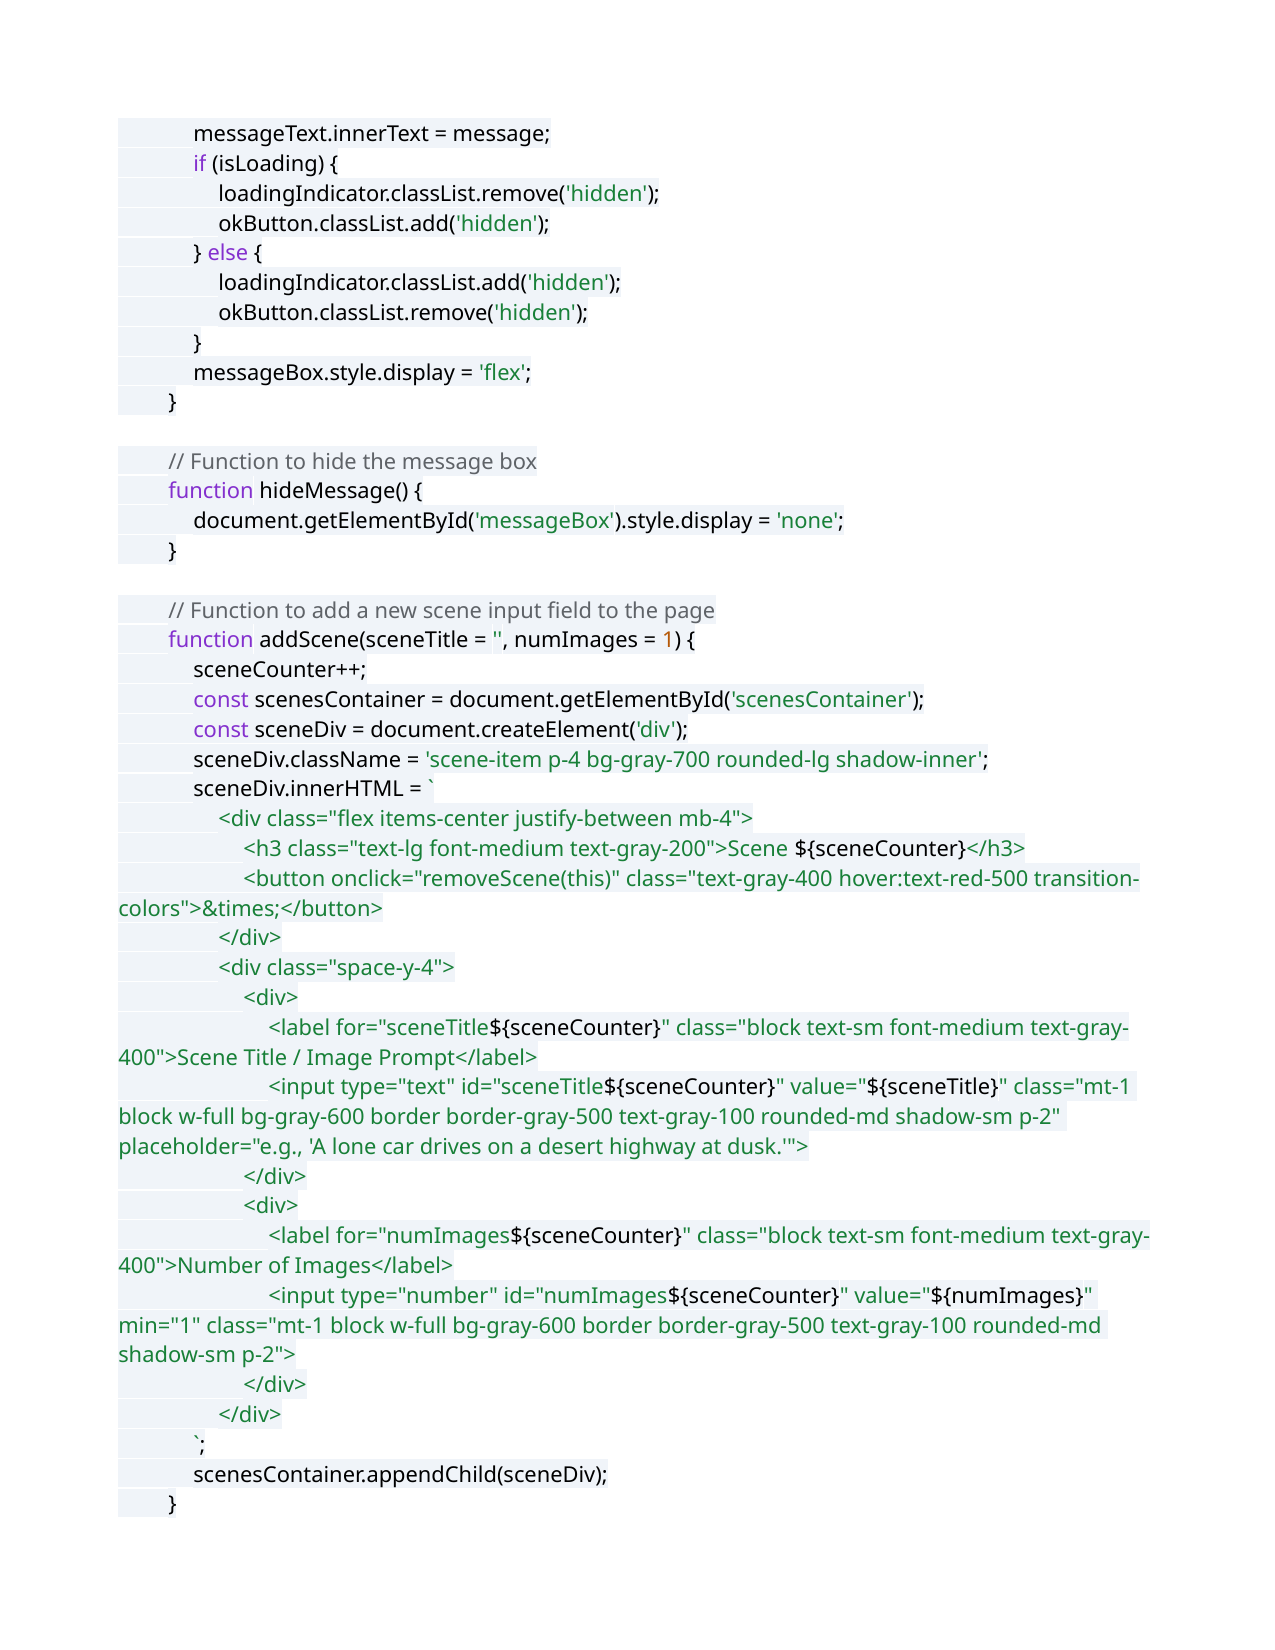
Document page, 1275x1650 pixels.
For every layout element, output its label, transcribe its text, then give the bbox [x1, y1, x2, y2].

text loadingIndicator.classList.remove('hidden'); [118, 178, 1157, 207]
text okButton.classList.remove('hidden'); [118, 297, 1157, 327]
text </div> [118, 922, 1157, 952]
text } [118, 535, 1157, 565]
text function addScene(sceneTitle = '', numImages = 1) { [118, 624, 1157, 654]
text scenesContainer.appendChild(sceneDiv); [118, 1458, 1157, 1488]
text <button onclick="removeScene(this)" class="text-gray-400 hover:text-red-500 transition-colors">&times;</button> [118, 863, 1157, 922]
text <label for="sceneTitle${sceneCounter}" class="block text-sm font-medium text-gray-400">Scene Title / Image Prompt</label> [118, 1012, 1157, 1071]
text <input type="number" id="numImages${sceneCounter}" value="${numImages}" min="1" class="mt-1 block w-full bg-gray-600 border border-gray-500 text-gray-100 rounded-md shadow-sm p-2"> [118, 1280, 1157, 1369]
text messageText.innerText = message; [118, 118, 1157, 148]
text } [118, 327, 1157, 356]
text okButton.classList.add('hidden'); [118, 207, 1157, 237]
text } [118, 386, 1157, 416]
text sceneDiv.innerHTML = ` [118, 773, 1157, 803]
text </div> [118, 1369, 1157, 1399]
text <div> [118, 982, 1157, 1012]
text </div> [118, 1161, 1157, 1190]
text } else { [118, 237, 1157, 267]
text const sceneDiv = document.createElement('div'); [118, 714, 1157, 743]
text <div> [118, 1190, 1157, 1220]
text // Function to hide the message box [118, 446, 1157, 476]
text <input type="text" id="sceneTitle${sceneCounter}" value="${sceneTitle}" class="mt-1 block w-full bg-gray-600 border border-gray-500 text-gray-100 rounded-md shadow-sm p-2" placeholder="e.g., 'A lone car drives on a desert highway at dusk.'"> [118, 1071, 1157, 1161]
text loadingIndicator.classList.add('hidden'); [118, 267, 1157, 297]
text // Function to add a new scene input field to the page [118, 594, 1157, 624]
text </div> [118, 1399, 1157, 1429]
text function hideMessage() { [118, 476, 1157, 505]
text if (isLoading) { [118, 148, 1157, 178]
text } [118, 1488, 1157, 1518]
text <label for="numImages${sceneCounter}" class="block text-sm font-medium text-gray-400">Number of Images</label> [118, 1220, 1157, 1280]
text document.getElementById('messageBox').style.display = 'none'; [118, 505, 1157, 535]
text <h3 class="text-lg font-medium text-gray-200">Scene ${sceneCounter}</h3> [118, 833, 1157, 863]
text sceneDiv.className = 'scene-item p-4 bg-gray-700 rounded-lg shadow-inner'; [118, 743, 1157, 773]
text <div class="space-y-4"> [118, 952, 1157, 982]
text `; [118, 1429, 1157, 1458]
text const scenesContainer = document.getElementById('scenesContainer'); [118, 684, 1157, 714]
text messageBox.style.display = 'flex'; [118, 356, 1157, 386]
text sceneCounter++; [118, 654, 1157, 684]
text <div class="flex items-center justify-between mb-4"> [118, 803, 1157, 833]
